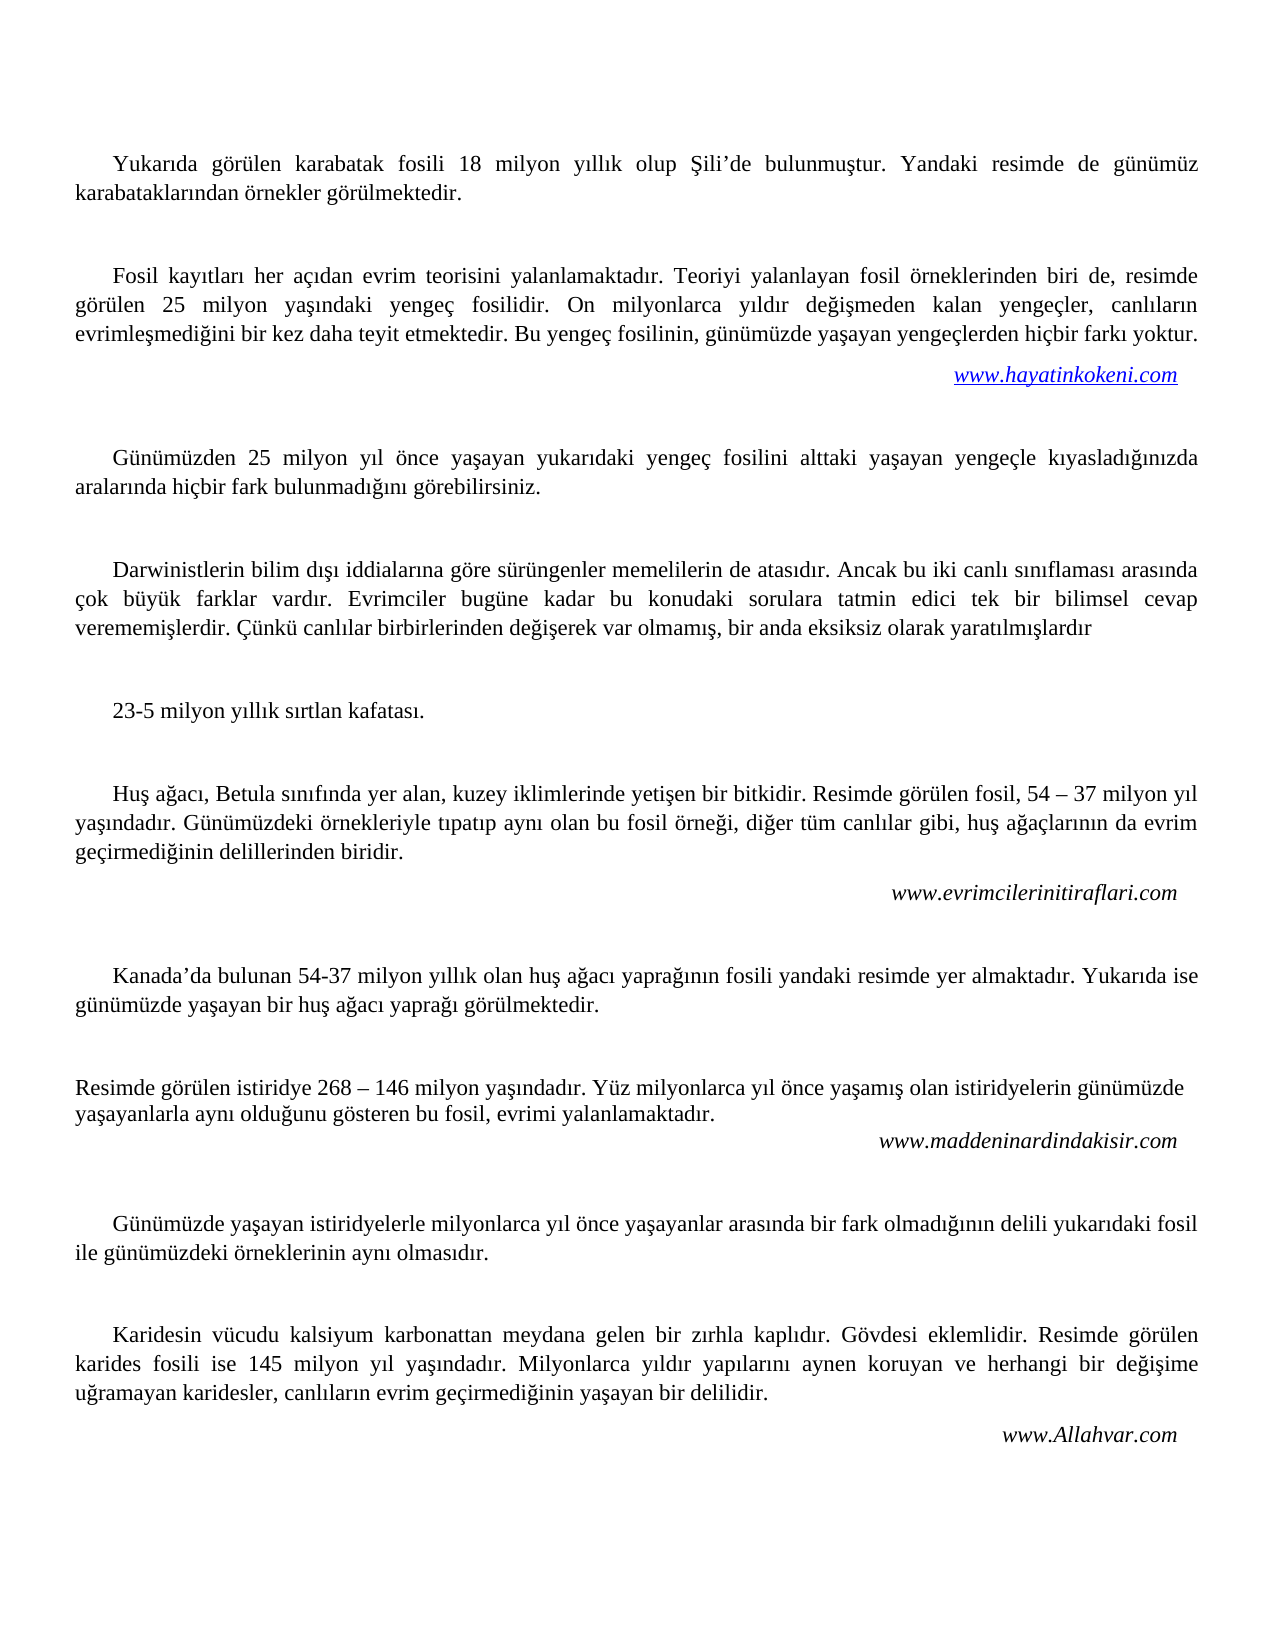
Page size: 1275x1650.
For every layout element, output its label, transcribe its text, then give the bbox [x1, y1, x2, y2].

text Fosil kayıtları her açıdan evrim teorisini yalanlamaktadır. Teoriyi yalanlayan fosil örneklerinden biri de, resimde görülen 25 milyon yaşındaki yengeç fosilidir. On milyonlarca yıldır değişmeden kalan yengeçler, canlıların evrimleşmediğini bir kez daha teyit etmektedir. Bu yengeç fosilinin, günümüzde yaşayan yengeçlerden hiçbir farkı yoktur. [75, 262, 1200, 346]
text Darwinistlerin bilim dışı iddialarına göre sürüngenler memelilerin de atasıdır. Ancak bu iki canlı sınıflaması arasında çok büyük farklar vardır. Evrimciler bugüne kadar bu konudaki sorulara tatmin edici tek bir bilimsel cevap verememişlerdir. Çünkü canlılar birbirlerinden değişerek var olmamış, bir anda eksiksiz olarak yaratılmışlardır [75, 556, 1200, 640]
text 23-5 milyon yıllık sırtlan kafatası. [75, 697, 1200, 723]
text Huş ağacı, Betula sınıfında yer alan, kuzey iklimlerinde yetişen bir bitkidir. Resimde görülen fosil, 54 – 37 milyon yıl yaşındadır. Günümüzdeki örnekleriyle tıpatıp aynı olan bu fosil örneği, diğer tüm canlılar gibi, huş ağaçlarının da evrim geçirmediğinin delillerinden biridir. [75, 780, 1200, 864]
text www.Allahvar.com [127, 1421, 1177, 1447]
text Günümüzde yaşayan istiridyelerle milyonlarca yıl önce yaşayanlar arasında bir fark olmadığının delili yukarıdaki fosil ile günümüzdeki örneklerinin aynı olmasıdır. [75, 1209, 1200, 1265]
text Karidesin vücudu kalsiyum karbonattan meydana gelen bir zırhla kaplıdır. Gövdesi eklemlidir. Resimde görülen karides fosili ise 145 milyon yıl yaşındadır. Milyonlarca yıldır yapılarını aynen koruyan ve herhangi bir değişime uğramayan karidesler, canlıların evrim geçirmediğinin yaşayan bir delilidir. [75, 1321, 1200, 1406]
text Yukarıda görülen karabatak fosili 18 milyon yıllık olup Şili’de bulunmuştur. Yandaki resimde de günümüz karabataklarından örnekler görülmektedir. [75, 150, 1200, 205]
text www.maddeninardindakisir.com [127, 1127, 1177, 1153]
text Günümüzden 25 milyon yıl önce yaşayan yukarıdaki yengeç fosilini alttaki yaşayan yengeçle kıyasladığınızda aralarında hiçbir fark bulunmadığını görebilirsiniz. [75, 444, 1200, 499]
text Resimde görülen istiridye 268 – 146 milyon yaşındadır. Yüz milyonlarca yıl önce yaşamış olan istiridyelerin günümüzde yaşayanlarla aynı olduğunu gösteren bu fosil, evrimi yalanlamaktadır. [75, 1074, 1200, 1127]
text Kanada’da bulunan 54-37 milyon yıllık olan huş ağacı yaprağının fosili yandaki resimde yer almaktadır. Yukarıda ise günümüzde yaşayan bir huş ağacı yaprağı görülmektedir. [75, 962, 1200, 1017]
text www.hayatinkokeni.com [127, 361, 1177, 388]
text www.evrimcilerinitiraflari.com [127, 879, 1177, 906]
